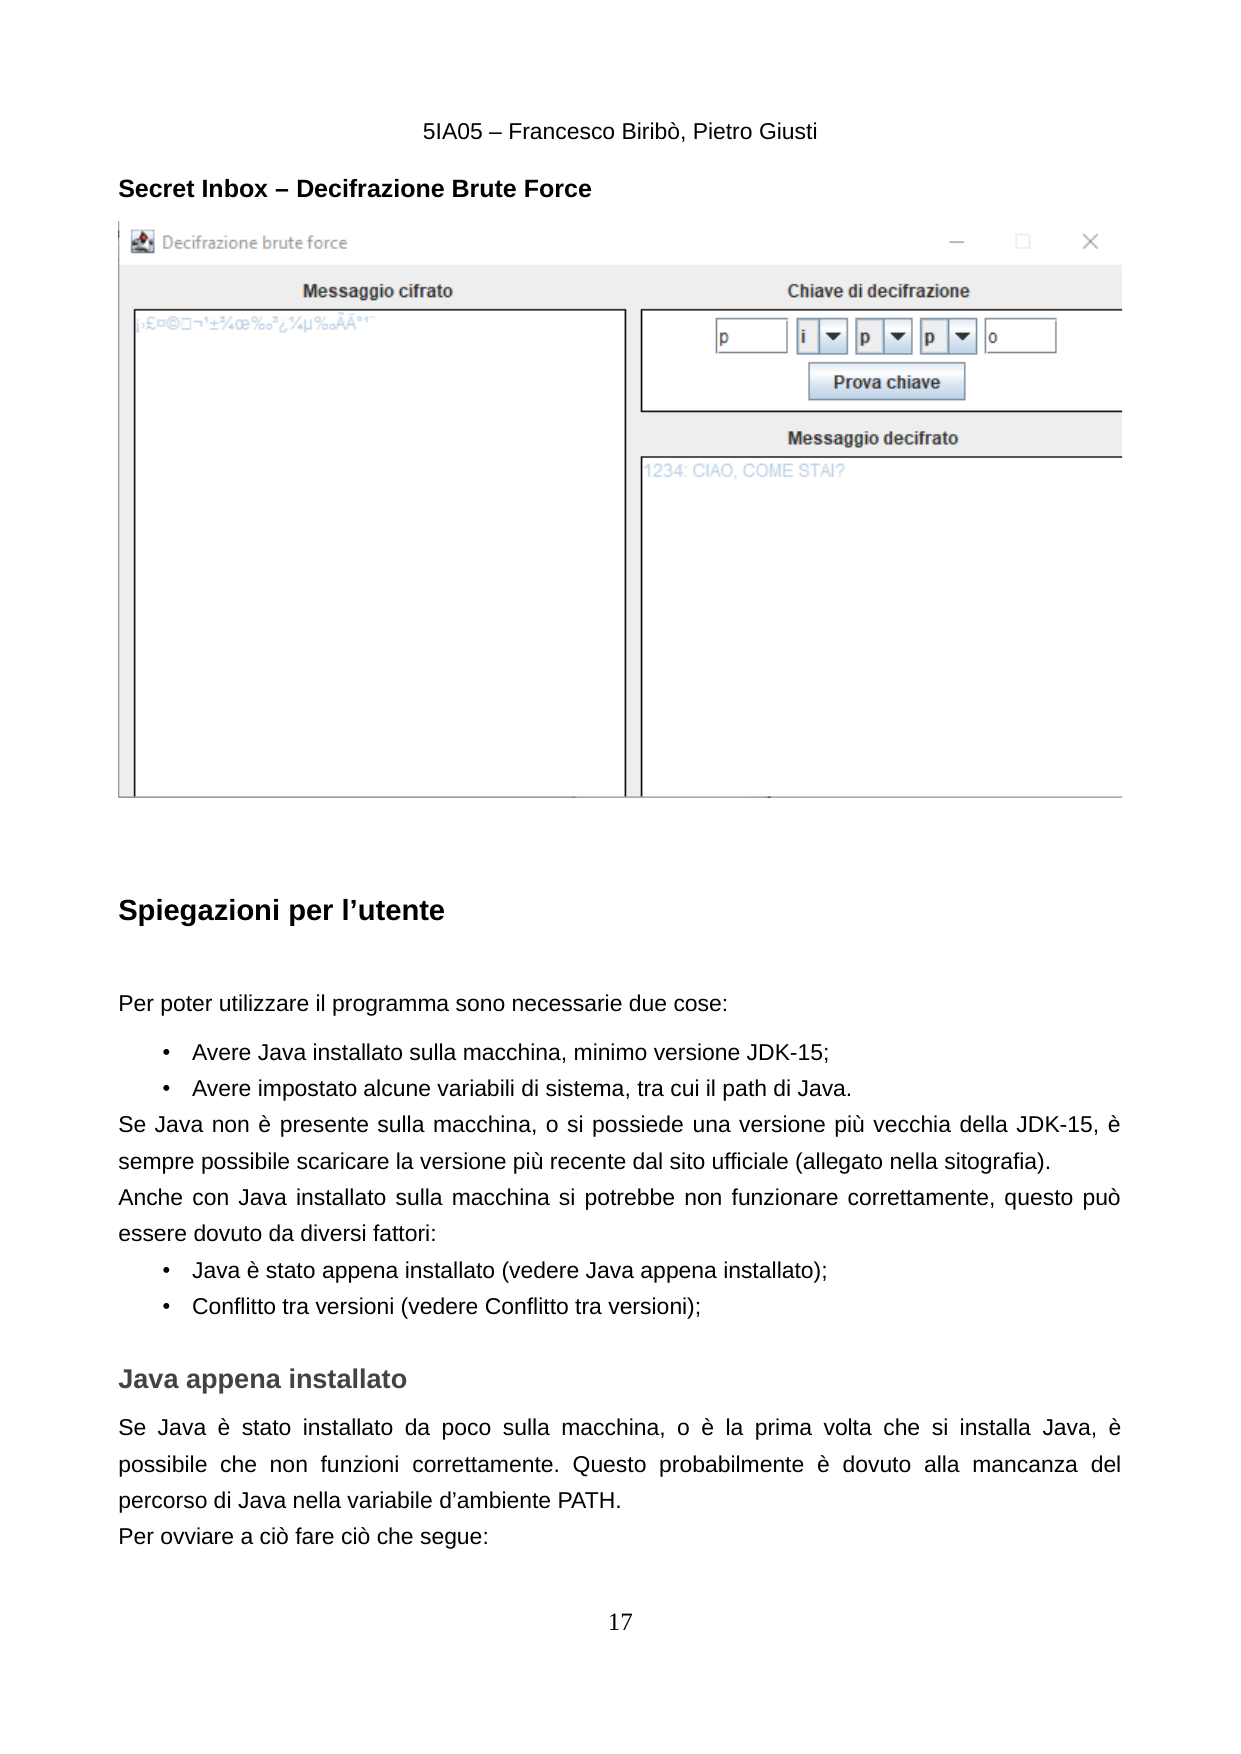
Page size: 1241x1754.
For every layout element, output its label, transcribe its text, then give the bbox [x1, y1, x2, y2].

text Anche con Java installato sulla macchina si potrebbe non funzionare correttamente, questo può essere dovuto da diversi fattori: [118, 1184, 1122, 1247]
text Secret Inbox – Decifrazione Brute Force [118, 174, 1122, 203]
list Avere Java installato sulla macchina, minimo versione JDK-15; [162, 1038, 1122, 1065]
text Per poter utilizzare il programma sono necessarie due cose: [118, 990, 1122, 1016]
text Per ovviare a ciò fare ciò che segue: [118, 1523, 1122, 1549]
text Se Java è stato installato da poco sulla macchina, o è la prima volta che si installa Java, è possibile che non funzioni correttamente. Questo probabilmente è dovuto alla mancanza del percorso di Java nella variabile d’ambiente PATH. [118, 1414, 1122, 1513]
picture [118, 221, 1123, 798]
list Java è stato appena installato (vedere Java appena installato); [162, 1257, 1122, 1283]
list Avere impostato alcune variabili di sistema, tra cui il path di Java. [162, 1075, 1122, 1101]
list Conflitto tra versioni (vedere Conflitto tra versioni); [162, 1293, 1122, 1319]
subtitle Java appena installato [118, 1363, 1122, 1394]
text Se Java non è presente sulla macchina, o si possiede una versione più vecchia della JDK-15, è sempre possibile scaricare la versione più recente dal sito ufficiale (allegato nella sitografia). [118, 1111, 1122, 1174]
subtitle Spiegazioni per l’utente [118, 893, 1122, 927]
